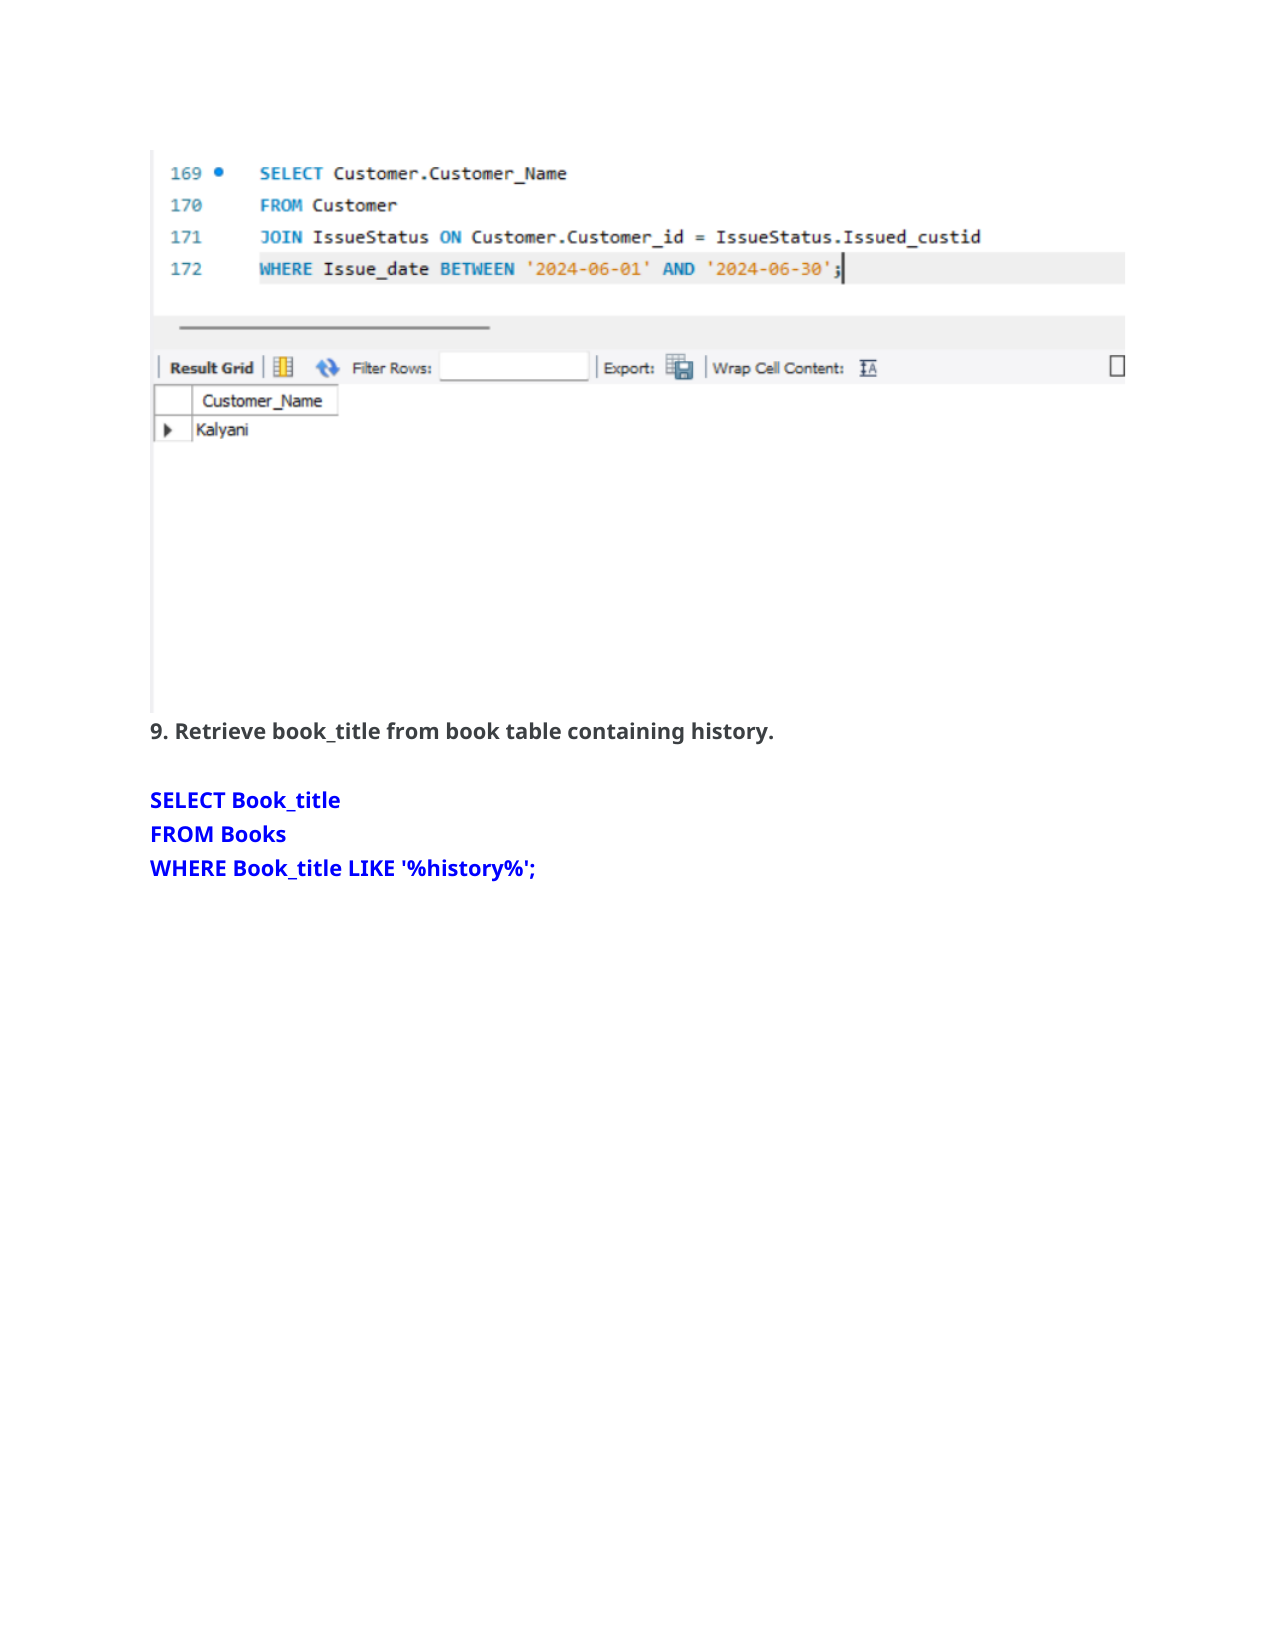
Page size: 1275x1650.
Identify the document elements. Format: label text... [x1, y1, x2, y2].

text WHERE Book_title LIKE '%history%'; [150, 853, 1125, 883]
text SELECT Book_title [150, 785, 1125, 814]
text 9. Retrieve book_title from book table containing history. [150, 716, 1125, 746]
text FROM Books [150, 819, 1125, 849]
picture [150, 150, 1125, 713]
